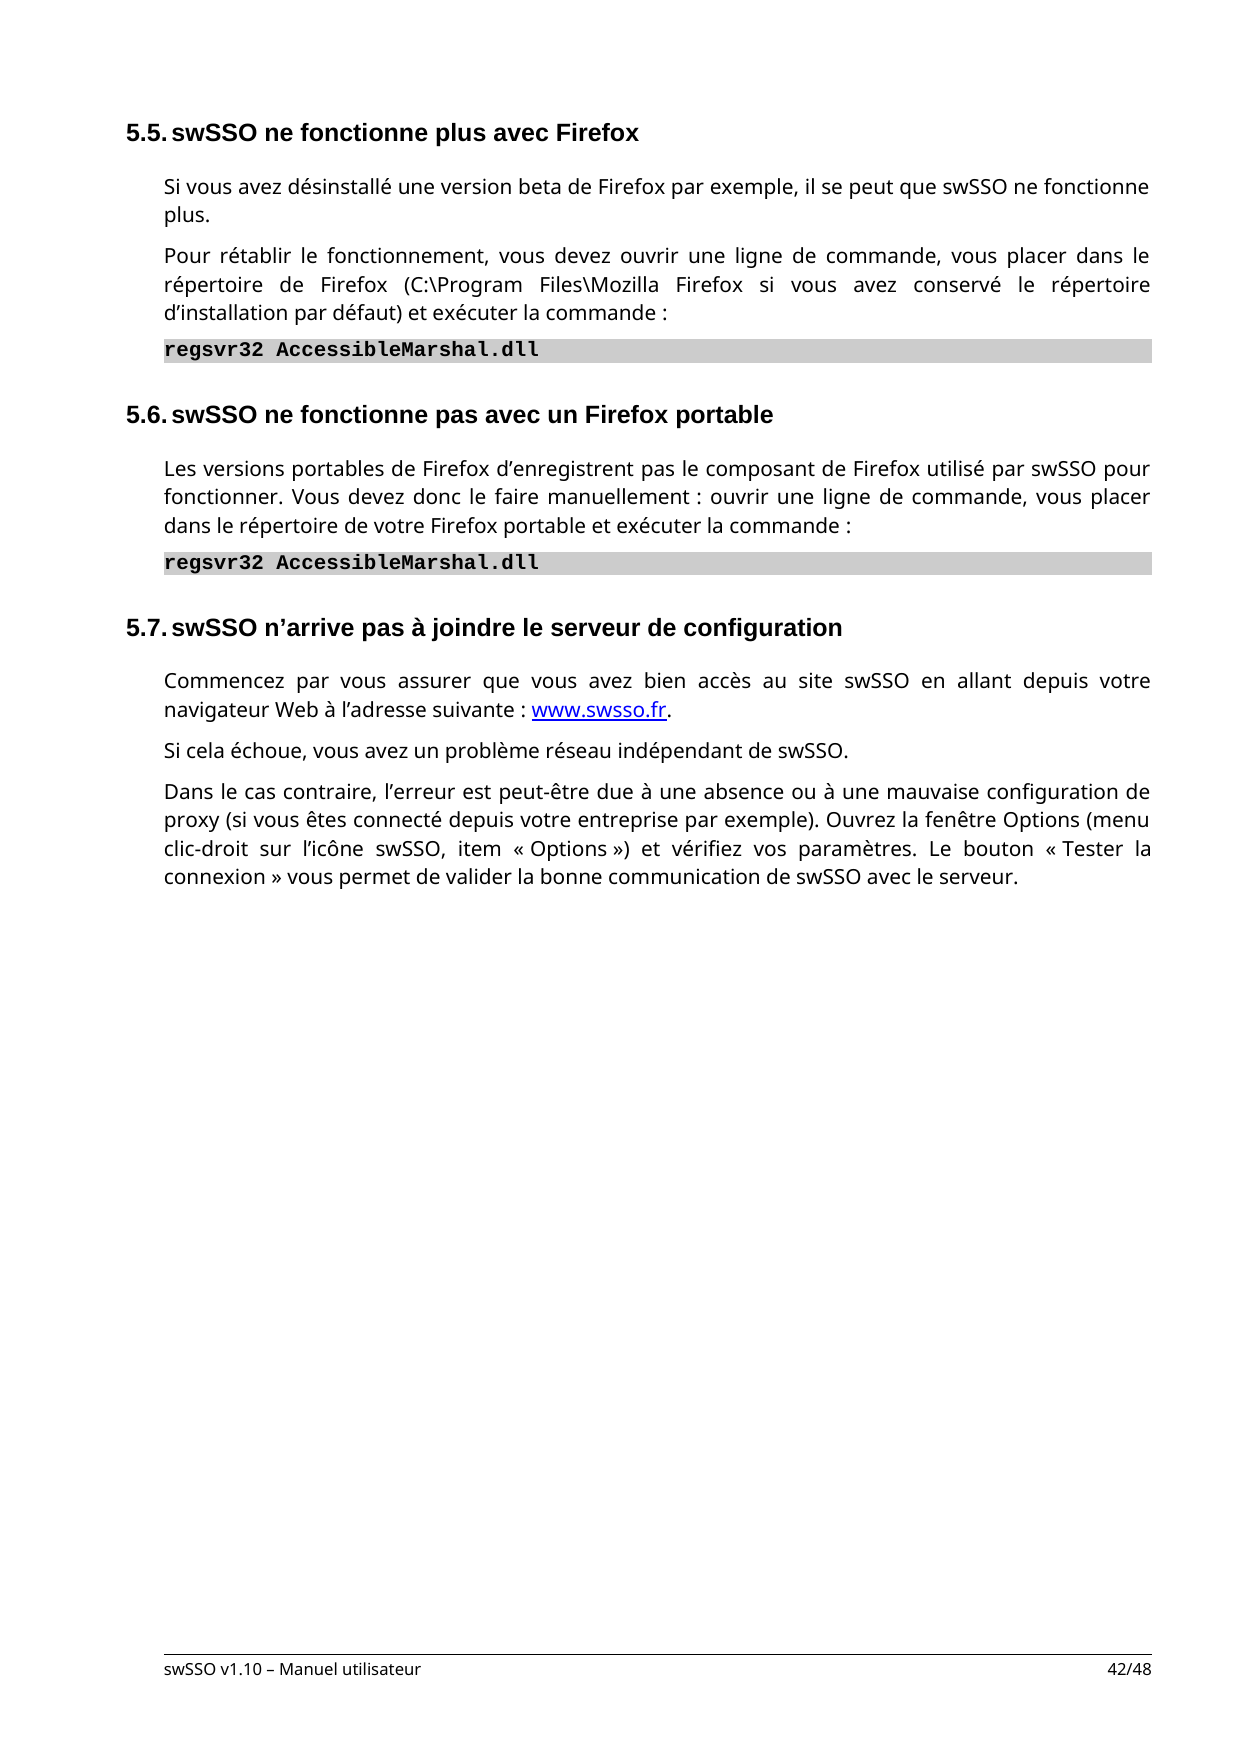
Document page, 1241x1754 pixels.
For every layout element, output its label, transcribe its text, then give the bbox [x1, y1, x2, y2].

text regsvr32 AccessibleMarshal.dll [164, 552, 1152, 575]
text Si cela échoue, vous avez un problème réseau indépendant de swSSO. [164, 736, 1152, 764]
text Les versions portables de Firefox d’enregistrent pas le composant de Firefox utilisé par swSSO pour fonctionner. Vous devez donc le faire manuellement : ouvrir une ligne de commande, vous placer dans le répertoire de votre Firefox portable et exécuter la commande : [164, 454, 1152, 539]
text Pour rétablir le fonctionnement, vous devez ouvrir une ligne de commande, vous placer dans le répertoire de Firefox (C:\Program Files\Mozilla Firefox si vous avez conservé le répertoire d’installation par défaut) et exécuter la commande : [164, 241, 1152, 327]
text Si vous avez désinstallé une version beta de Firefox par exemple, il se peut que swSSO ne fonctionne plus. [164, 172, 1152, 229]
text Dans le cas contraire, l’erreur est peut-être due à une absence ou à une mauvaise configuration de proxy (si vous êtes connecté depuis votre entreprise par exemple). Ouvrez la fenêtre Options (menu clic-droit sur l’icône swSSO, item « Options ») et vérifiez vos paramètres. Le bouton « Tester la connexion » vous permet de valider la bonne communication de swSSO avec le serveur. [164, 777, 1152, 891]
text Commencez par vous assurer que vous avez bien accès au site swSSO en allant depuis votre navigateur Web à l’adresse suivante : www.swsso.fr. [164, 667, 1152, 723]
subtitle swSSO ne fonctionne pas avec un Firefox portable [126, 400, 1152, 429]
subtitle swSSO ne fonctionne plus avec Firefox [126, 118, 1152, 147]
text regsvr32 AccessibleMarshal.dll [164, 339, 1152, 363]
subtitle swSSO n’arrive pas à joindre le serveur de configuration [126, 613, 1152, 642]
